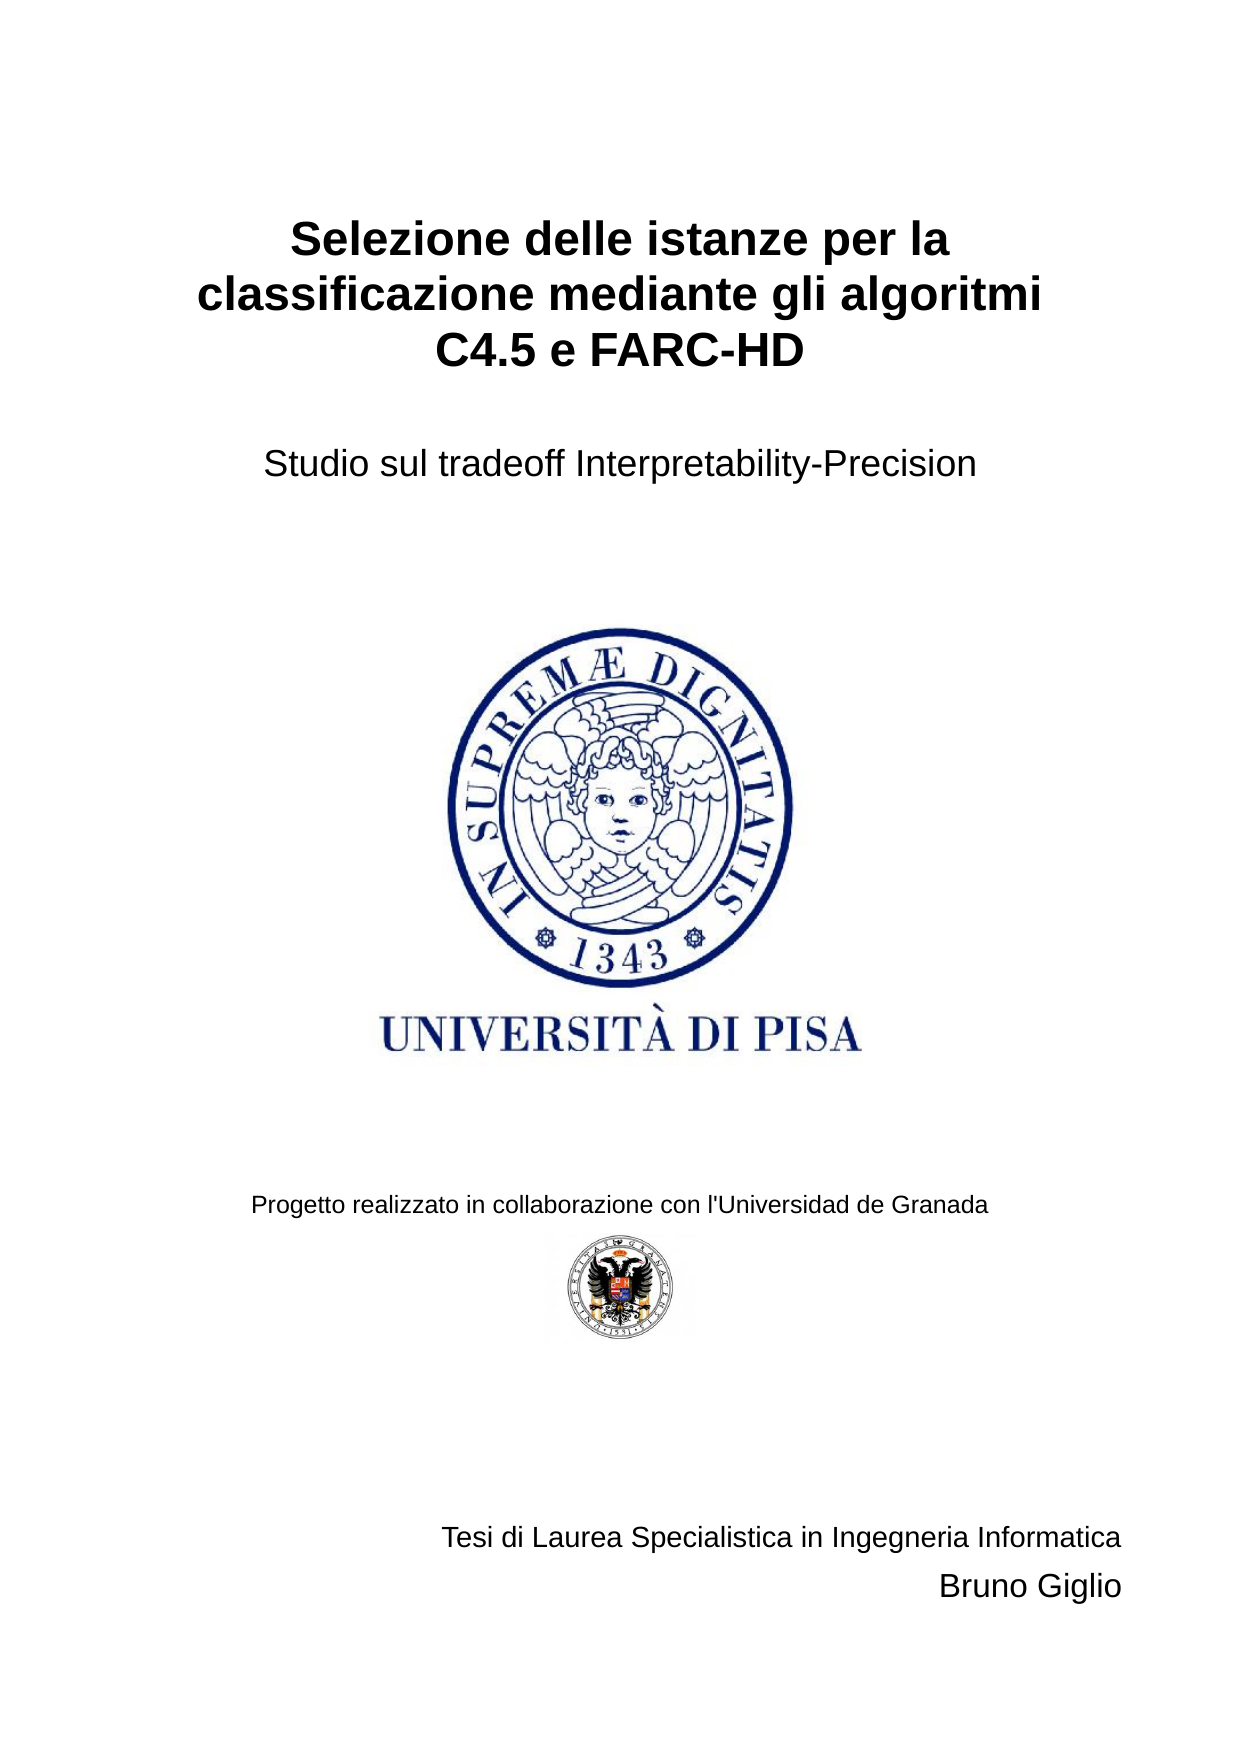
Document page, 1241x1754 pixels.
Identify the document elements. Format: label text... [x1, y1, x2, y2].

text C4.5 e FARC-HD [118, 321, 1122, 376]
picture [369, 606, 871, 1066]
text Progetto realizzato in collaborazione con l'Universidad de Granada [118, 1190, 1122, 1218]
text classificazione mediante gli algoritmi [118, 266, 1122, 321]
picture [544, 1233, 696, 1345]
text Bruno Giglio [118, 1566, 1122, 1604]
text Selezione delle istanze per la [118, 211, 1122, 266]
text Tesi di Laurea Specialistica in Ingegneria Informatica [118, 1520, 1122, 1553]
text Studio sul tradeoff Interpretability-Precision [118, 441, 1122, 484]
